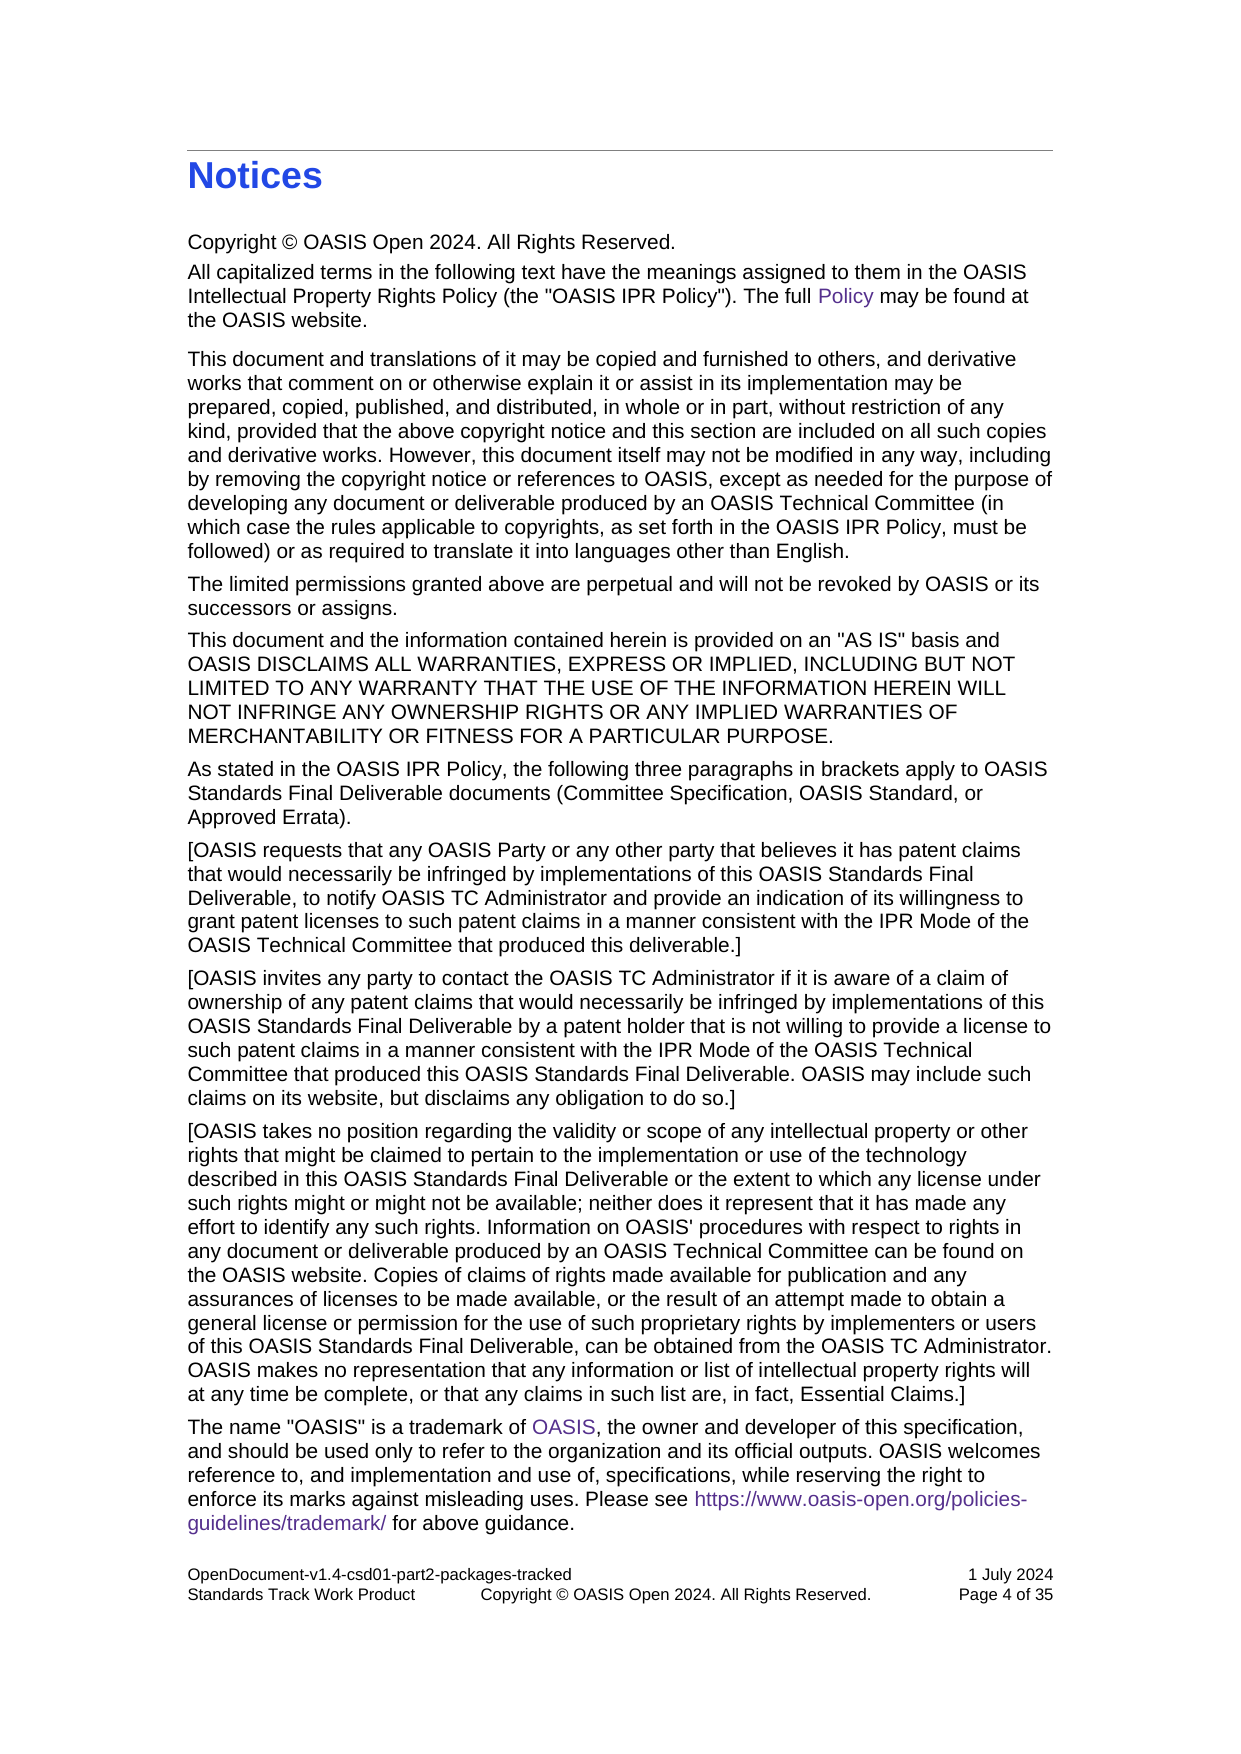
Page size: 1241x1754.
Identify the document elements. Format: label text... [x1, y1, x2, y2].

text The limited permissions granted above are perpetual and will not be revoked by OASIS or its successors or assigns. [187, 571, 1053, 619]
text All capitalized terms in the following text have the meanings assigned to them in the OASIS Intellectual Property Rights Policy (the "OASIS IPR Policy"). The full Policy may be found at the OASIS website. [187, 260, 1053, 332]
text Copyright © OASIS Open 2024. All Rights Reserved. [187, 230, 1053, 254]
text This document and the information contained herein is provided on an "AS IS" basis and OASIS DISCLAIMS ALL WARRANTIES, EXPRESS OR IMPLIED, INCLUDING BUT NOT LIMITED TO ANY WARRANTY THAT THE USE OF THE INFORMATION HEREIN WILL NOT INFRINGE ANY OWNERSHIP RIGHTS OR ANY IMPLIED WARRANTIES OF MERCHANTABILITY OR FITNESS FOR A PARTICULAR PURPOSE. [187, 628, 1053, 748]
text [OASIS takes no position regarding the validity or scope of any intellectual property or other rights that might be claimed to pertain to the implementation or use of the technology described in this OASIS Standards Final Deliverable or the extent to which any license under such rights might or might not be available; neither does it represent that it has made any effort to identify any such rights. Information on OASIS' procedures with respect to rights in any document or deliverable produced by an OASIS Technical Committee can be found on the OASIS website. Copies of claims of rights made available for publication and any assurances of licenses to be made available, or the result of an attempt made to obtain a general license or permission for the use of such proprietary rights by implementers or users of this OASIS Standards Final Deliverable, can be obtained from the OASIS TC Administrator. OASIS makes no representation that any information or list of intellectual property rights will at any time be complete, or that any claims in such list are, in fact, Essential Claims.] [187, 1119, 1053, 1406]
text As stated in the OASIS IPR Policy, the following three paragraphs in brackets apply to OASIS Standards Final Deliverable documents (Committee Specification, OASIS Standard, or Approved Errata). [187, 757, 1053, 829]
text Notices [187, 151, 1053, 196]
text [OASIS requests that any OASIS Party or any other party that believes it has patent claims that would necessarily be infringed by implementations of this OASIS Standards Final Deliverable, to notify OASIS TC Administrator and provide an indication of its willingness to grant patent licenses to such patent claims in a manner consistent with the IPR Mode of the OASIS Technical Committee that produced this deliverable.] [187, 837, 1053, 957]
text This document and translations of it may be copied and furnished to others, and derivative works that comment on or otherwise explain it or assist in its implementation may be prepared, copied, published, and distributed, in whole or in part, without restriction of any kind, provided that the above copyright notice and this section are included on all such copies and derivative works. However, this document itself may not be modified in any way, including by removing the copyright notice or references to OASIS, except as needed for the purpose of developing any document or deliverable produced by an OASIS Technical Committee (in which case the rules applicable to copyrights, as set forth in the OASIS IPR Policy, must be followed) or as required to translate it into languages other than English. [187, 347, 1053, 562]
text The name "OASIS" is a trademark of OASIS, the owner and developer of this specification, and should be used only to refer to the organization and its official outputs. OASIS welcomes reference to, and implementation and use of, specifications, while reserving the right to enforce its marks against misleading uses. Please see https://www.oasis-open.org/policies-guidelines/trademark/ for above guidance. [187, 1415, 1053, 1535]
text [OASIS invites any party to contact the OASIS TC Administrator if it is aware of a claim of ownership of any patent claims that would necessarily be infringed by implementations of this OASIS Standards Final Deliverable by a patent holder that is not willing to provide a license to such patent claims in a manner consistent with the IPR Mode of the OASIS Technical Committee that produced this OASIS Standards Final Deliverable. OASIS may include such claims on its website, but disclaims any obligation to do so.] [187, 966, 1053, 1110]
